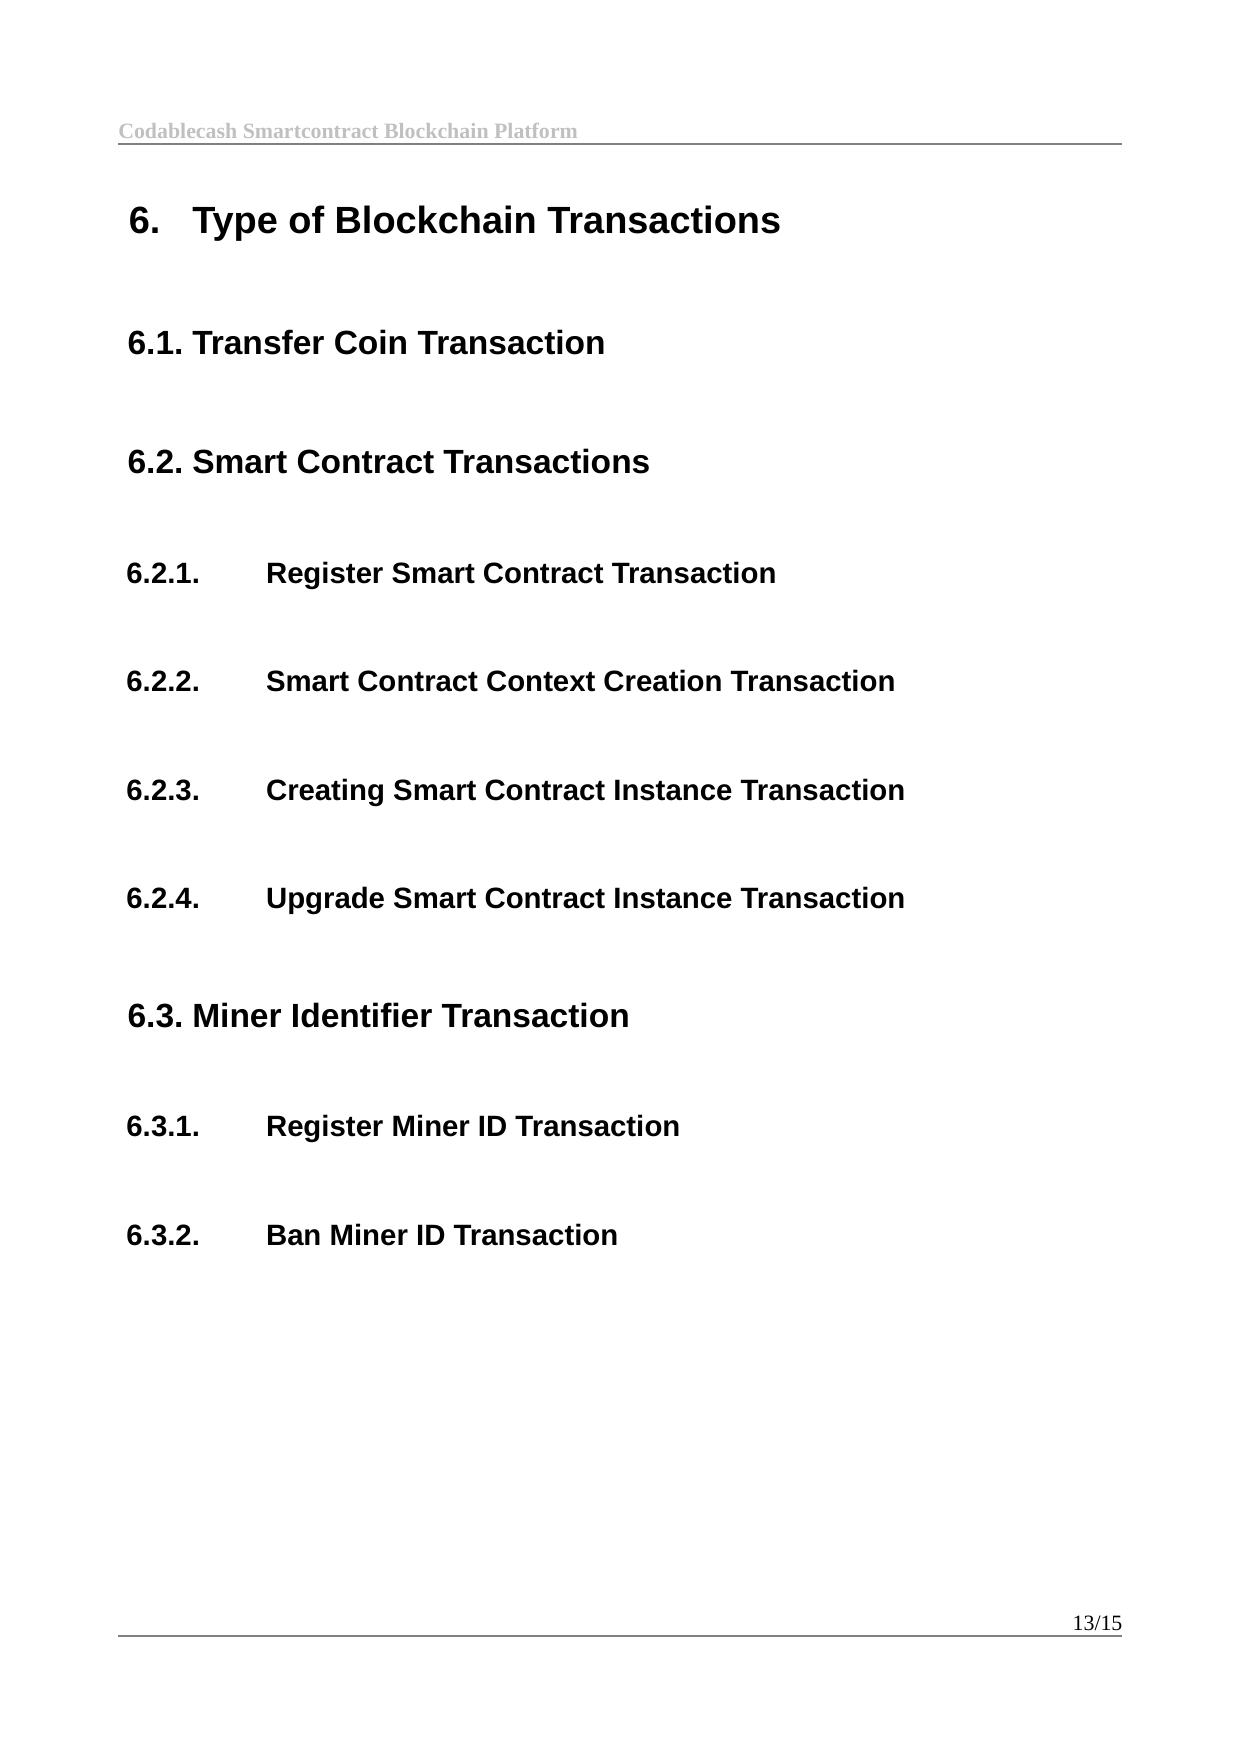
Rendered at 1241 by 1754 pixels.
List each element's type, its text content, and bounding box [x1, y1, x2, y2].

subtitle Register Smart Contract Transaction [118, 556, 1122, 589]
subtitle Miner Identifier Transaction [118, 996, 1122, 1034]
subtitle Register Miner ID Transaction [118, 1109, 1122, 1143]
subtitle Type of Blockchain Transactions [118, 198, 1122, 242]
subtitle Smart Contract Context Creation Transaction [118, 664, 1122, 698]
subtitle Upgrade Smart Contract Instance Transaction [118, 881, 1122, 915]
subtitle Creating Smart Contract Instance Transaction [118, 773, 1122, 806]
subtitle Ban Miner ID Transaction [118, 1217, 1122, 1251]
subtitle Smart Contract Transactions [118, 442, 1122, 481]
subtitle Transfer Coin Transaction [118, 323, 1122, 361]
